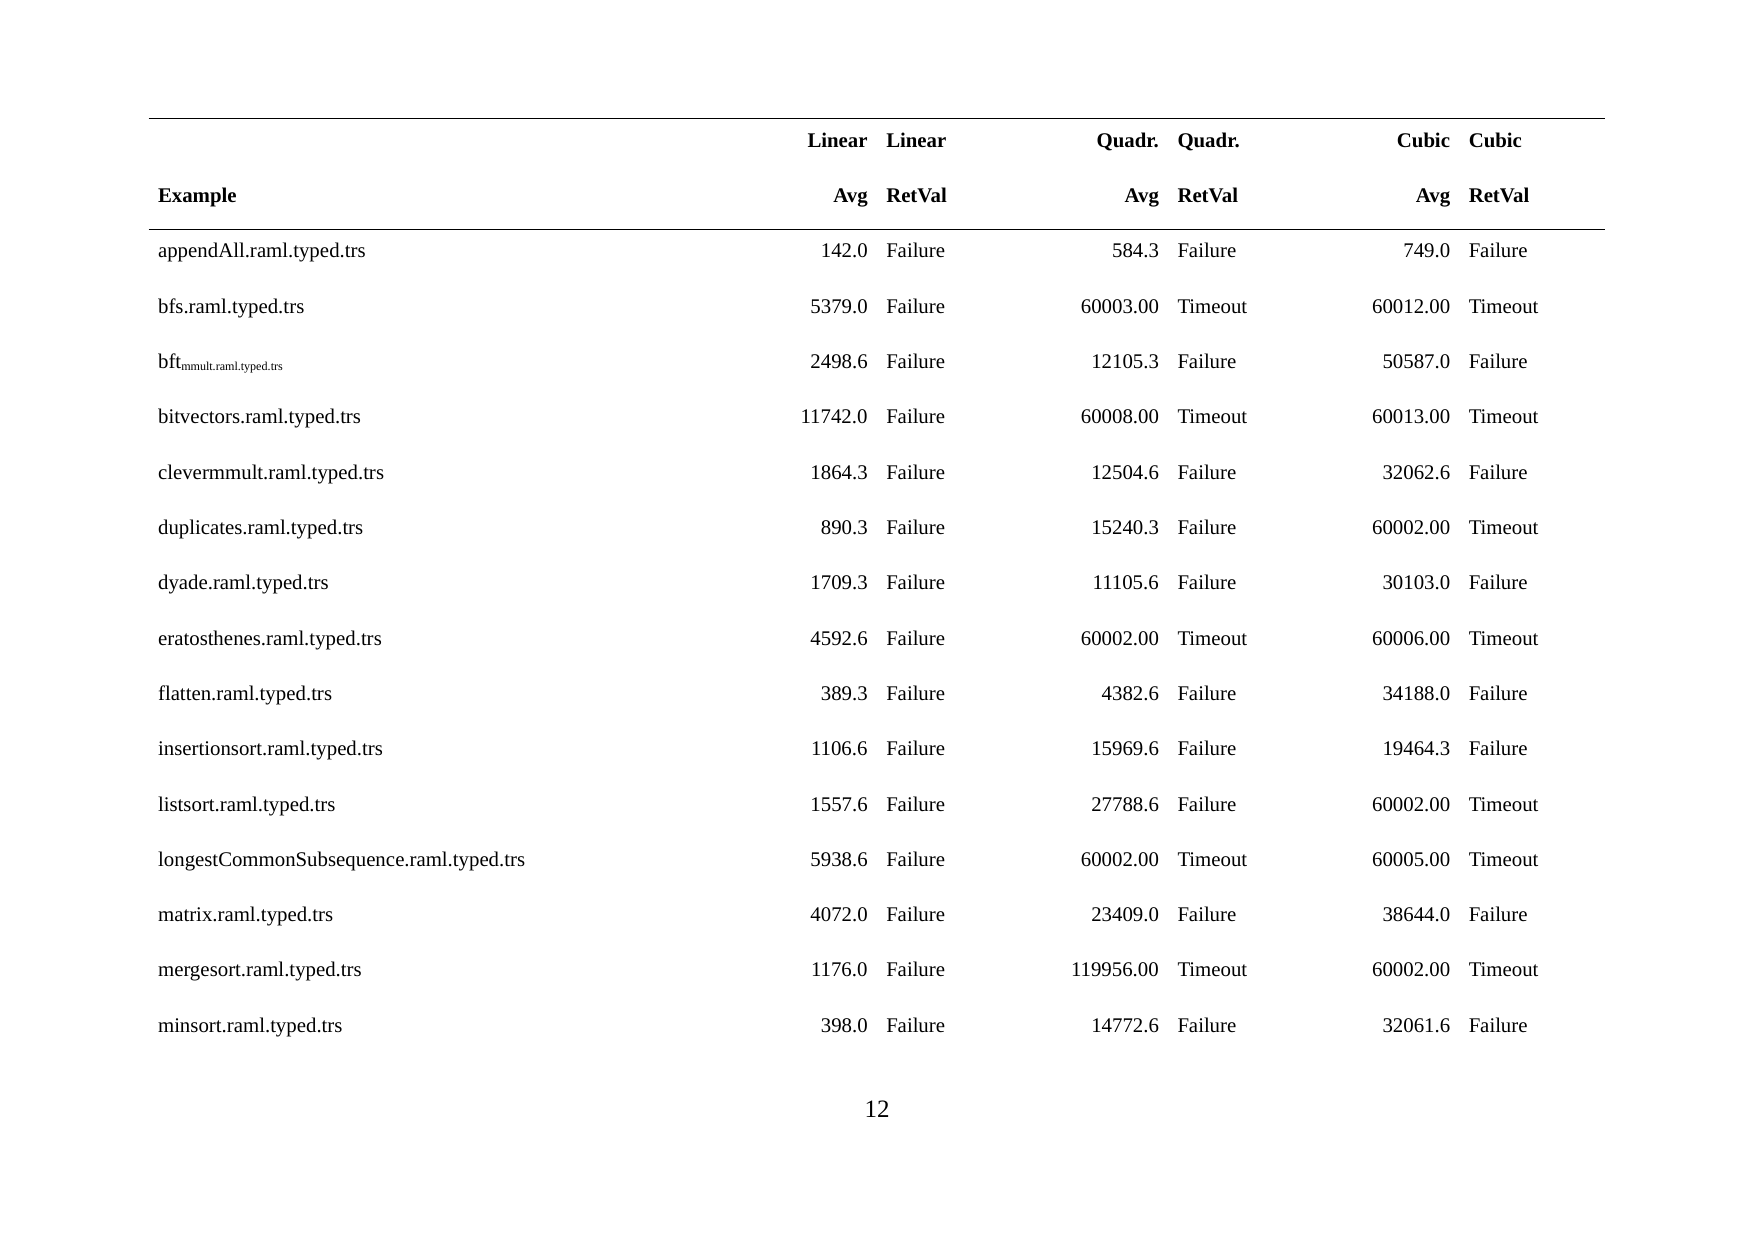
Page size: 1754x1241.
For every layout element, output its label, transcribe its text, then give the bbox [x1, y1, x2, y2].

table_cell Failure [877, 506, 1022, 561]
table_cell 60002.00 [1314, 782, 1459, 837]
table_cell Failure [877, 561, 1022, 616]
table_header Quadr. [1022, 119, 1168, 173]
table_cell Avg [731, 174, 877, 229]
table_cell Failure [1459, 671, 1605, 727]
table_cell Failure [877, 671, 1022, 727]
table_cell Timeout [1459, 616, 1605, 671]
table_cell eratosthenes.raml.typed.trs [149, 616, 731, 671]
table_cell Timeout [1168, 284, 1313, 339]
table_cell 11742.0 [731, 395, 877, 450]
table_cell Timeout [1459, 395, 1605, 450]
table_cell Failure [1168, 340, 1313, 395]
table_cell bfs.raml.typed.trs [149, 284, 731, 339]
table_cell Failure [1459, 230, 1605, 284]
table_cell Timeout [1168, 395, 1313, 450]
table_cell clevermmult.raml.typed.trs [149, 450, 731, 506]
table_cell 30103.0 [1314, 561, 1459, 616]
table_header Cubic [1314, 119, 1459, 173]
table_cell duplicates.raml.typed.trs [149, 506, 731, 561]
table_cell 5379.0 [731, 284, 877, 339]
table_cell bitvectors.raml.typed.trs [149, 395, 731, 450]
table_cell 32061.6 [1314, 1003, 1459, 1059]
table_cell minsort.raml.typed.trs [149, 1003, 731, 1059]
table_cell 11105.6 [1022, 561, 1168, 616]
table_cell flatten.raml.typed.trs [149, 671, 731, 727]
table_cell Failure [877, 727, 1022, 782]
table_cell Timeout [1168, 838, 1313, 893]
table_cell dyade.raml.typed.trs [149, 561, 731, 616]
table_cell Failure [877, 782, 1022, 837]
table_cell 5938.6 [731, 838, 877, 893]
table_cell 142.0 [731, 230, 877, 284]
table_cell Failure [1168, 506, 1313, 561]
table_cell 890.3 [731, 506, 877, 561]
table_cell Timeout [1459, 838, 1605, 893]
table_cell Failure [1168, 450, 1313, 506]
table_cell 4592.6 [731, 616, 877, 671]
table_cell Failure [1168, 782, 1313, 837]
table_cell 2498.6 [731, 340, 877, 395]
table_cell 1176.0 [731, 948, 877, 1003]
table_cell 60003.00 [1022, 284, 1168, 339]
table_cell 749.0 [1314, 230, 1459, 284]
table_cell 60012.00 [1314, 284, 1459, 339]
table_cell Timeout [1459, 506, 1605, 561]
table_cell 4382.6 [1022, 671, 1168, 727]
table_cell Timeout [1459, 948, 1605, 1003]
table_cell 38644.0 [1314, 893, 1459, 948]
table_cell 15969.6 [1022, 727, 1168, 782]
table_cell appendAll.raml.typed.trs [149, 230, 731, 284]
table_cell 12105.3 [1022, 340, 1168, 395]
table_cell 50587.0 [1314, 340, 1459, 395]
table_header Cubic [1459, 119, 1605, 173]
table_cell 60002.00 [1314, 948, 1459, 1003]
table_cell Timeout [1459, 782, 1605, 837]
table_header [149, 119, 731, 173]
table_cell Timeout [1168, 616, 1313, 671]
table_cell 32062.6 [1314, 450, 1459, 506]
table_cell RetVal [877, 174, 1022, 229]
table_cell insertionsort.raml.typed.trs [149, 727, 731, 782]
table_cell Failure [877, 340, 1022, 395]
table_cell Failure [1459, 450, 1605, 506]
table_cell Failure [877, 230, 1022, 284]
table_cell Failure [1168, 230, 1313, 284]
table_cell 60013.00 [1314, 395, 1459, 450]
table_cell longestCommonSubsequence.raml.typed.trs [149, 838, 731, 893]
table_cell Failure [877, 948, 1022, 1003]
table_cell Failure [1168, 561, 1313, 616]
table_cell Failure [877, 893, 1022, 948]
table_cell Failure [1459, 1003, 1605, 1059]
table_cell Avg [1022, 174, 1168, 229]
table_cell 1709.3 [731, 561, 877, 616]
table_cell 1106.6 [731, 727, 877, 782]
table_cell 1864.3 [731, 450, 877, 506]
table_cell 12504.6 [1022, 450, 1168, 506]
table_cell 60008.00 [1022, 395, 1168, 450]
table_cell 60002.00 [1314, 506, 1459, 561]
table_cell Failure [877, 616, 1022, 671]
table_cell Failure [877, 1003, 1022, 1059]
table_header Linear [731, 119, 877, 173]
table_cell 584.3 [1022, 230, 1168, 284]
table_cell Example [149, 174, 731, 229]
table_cell Failure [1168, 671, 1313, 727]
table_cell 398.0 [731, 1003, 877, 1059]
table_cell 23409.0 [1022, 893, 1168, 948]
table_header Linear [877, 119, 1022, 173]
table_cell RetVal [1168, 174, 1313, 229]
table_cell Failure [1459, 340, 1605, 395]
table_cell 60002.00 [1022, 838, 1168, 893]
table_cell 389.3 [731, 671, 877, 727]
table_cell Timeout [1168, 948, 1313, 1003]
table_cell mergesort.raml.typed.trs [149, 948, 731, 1003]
table_cell 4072.0 [731, 893, 877, 948]
table_cell 119956.00 [1022, 948, 1168, 1003]
table_cell RetVal [1459, 174, 1605, 229]
table_cell Failure [1168, 727, 1313, 782]
table_cell Failure [877, 450, 1022, 506]
table_cell 60006.00 [1314, 616, 1459, 671]
table_cell Failure [877, 395, 1022, 450]
table_cell 27788.6 [1022, 782, 1168, 837]
table_cell Failure [877, 284, 1022, 339]
table_cell Failure [1168, 1003, 1313, 1059]
table_cell matrix.raml.typed.trs [149, 893, 731, 948]
table_cell 1557.6 [731, 782, 877, 837]
table_cell 60005.00 [1314, 838, 1459, 893]
table_cell 34188.0 [1314, 671, 1459, 727]
table_cell Failure [1168, 893, 1313, 948]
table_cell bftmmult.raml.typed.trs [149, 340, 731, 395]
table_cell Failure [1459, 727, 1605, 782]
table_cell Failure [877, 838, 1022, 893]
table_cell 14772.6 [1022, 1003, 1168, 1059]
table_cell Timeout [1459, 284, 1605, 339]
table_cell Failure [1459, 561, 1605, 616]
table_cell Avg [1314, 174, 1459, 229]
table_header Quadr. [1168, 119, 1313, 173]
table_cell listsort.raml.typed.trs [149, 782, 731, 837]
table_cell 60002.00 [1022, 616, 1168, 671]
table_cell 15240.3 [1022, 506, 1168, 561]
table_cell Failure [1459, 893, 1605, 948]
table_cell 19464.3 [1314, 727, 1459, 782]
